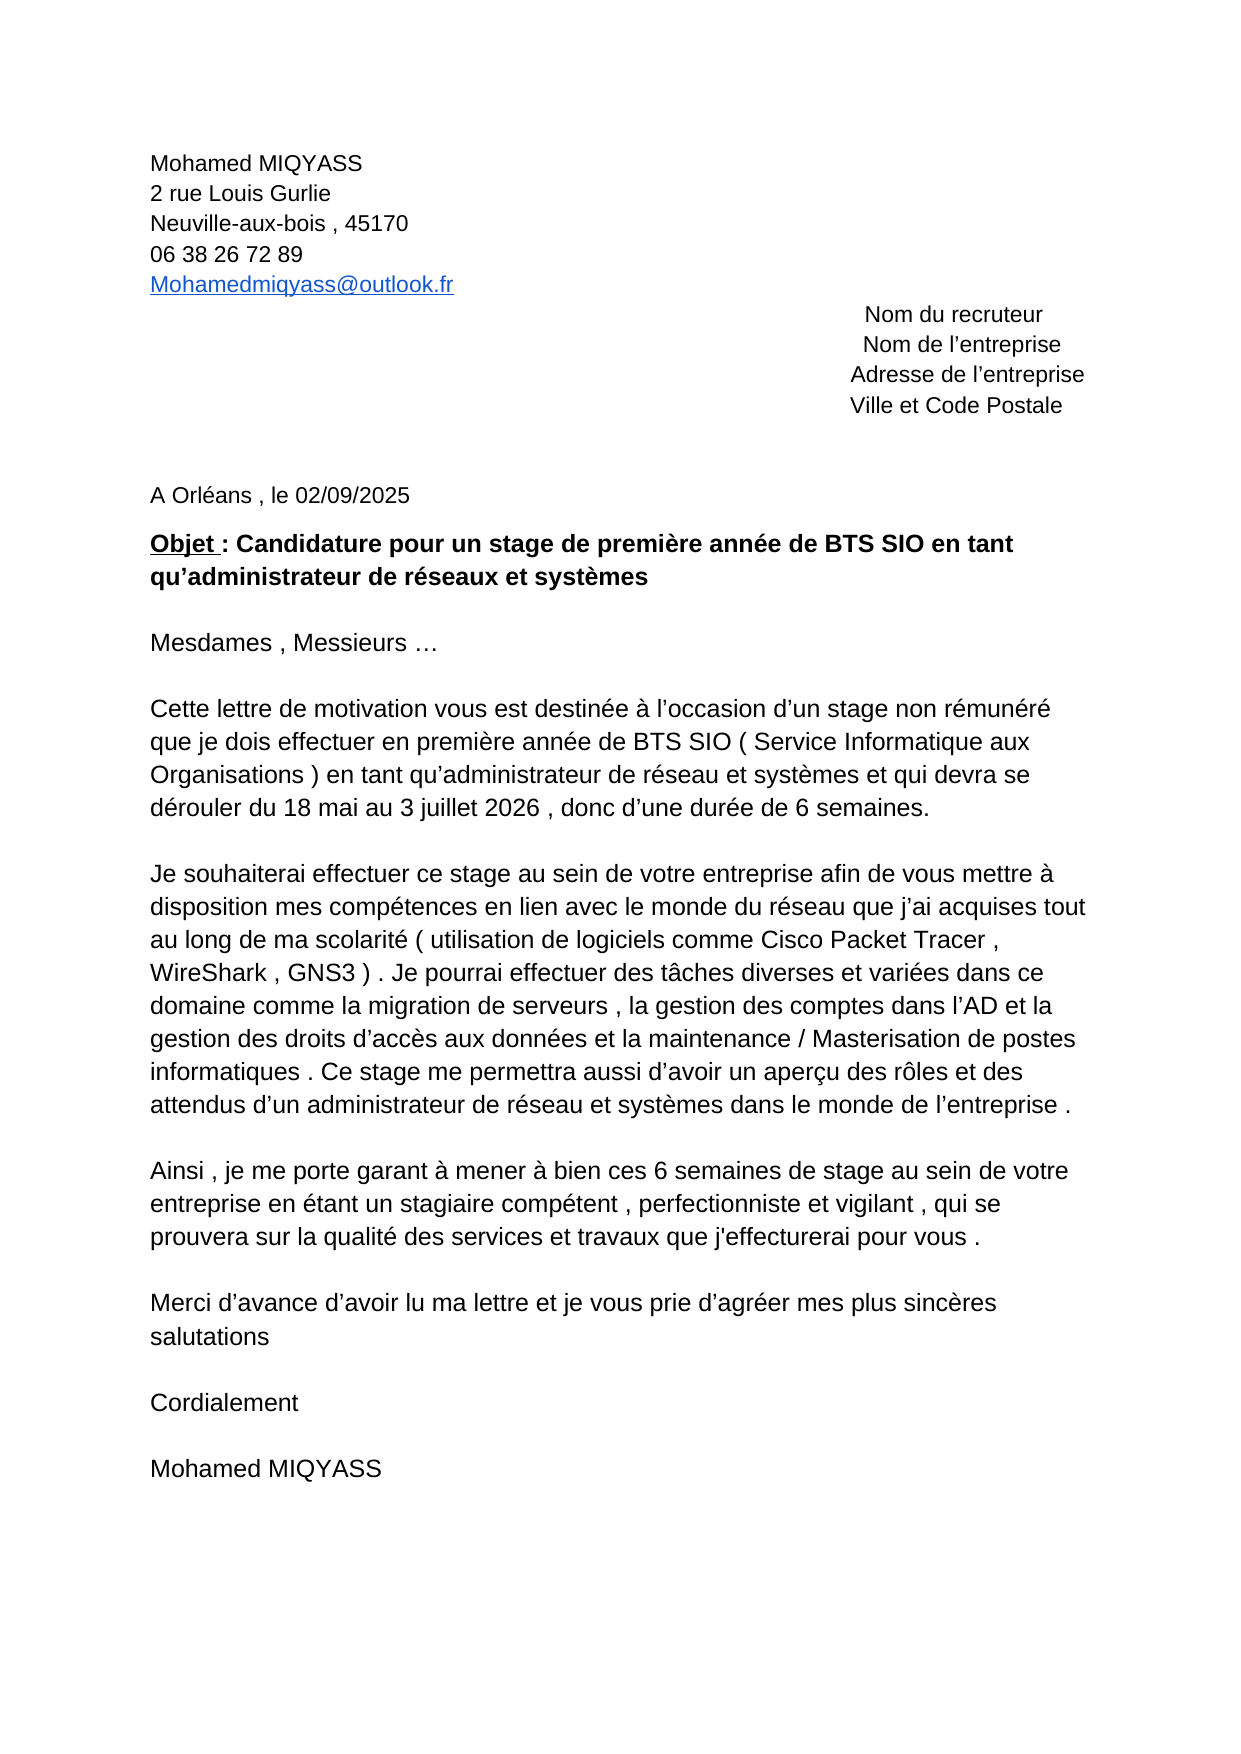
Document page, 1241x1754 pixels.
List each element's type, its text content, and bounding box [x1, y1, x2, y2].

text Je souhaiterai effectuer ce stage au sein de votre entreprise afin de vous mettre à disposition mes compétences en lien avec le monde du réseau que j’ai acquises tout au long de ma scolarité ( utilisation de logiciels comme Cisco Packet Tracer , WireShark , GNS3 ) . Je pourrai effectuer des tâches diverses et variées dans ce domaine comme la migration de serveurs , la gestion des comptes dans l’AD et la gestion des droits d’accès aux données et la maintenance / Masterisation de postes informatiques . Ce stage me permettra aussi d’avoir un aperçu des rôles et des attendus d’un administrateur de réseau et systèmes dans le monde de l’entreprise . [150, 859, 1090, 1119]
text Ville et Code Postale [150, 392, 1090, 418]
text Mohamed MIQYASS [150, 150, 1090, 176]
text Cette lettre de motivation vous est destinée à l’occasion d’un stage non rémunéré que je dois effectuer en première année de BTS SIO ( Service Informatique aux Organisations ) en tant qu’administrateur de réseau et systèmes et qui devra se dérouler du 18 mai au 3 juillet 2026 , donc d’une durée de 6 semaines. [150, 694, 1090, 822]
text Merci d’avance d’avoir lu ma lettre et je vous prie d’agréer mes plus sincères salutations [150, 1288, 1090, 1350]
text Neuville-aux-bois , 45170 [150, 210, 1090, 237]
text 2 rue Louis Gurlie [150, 180, 1090, 207]
text Nom du recruteur [150, 301, 1090, 327]
text Cordialement [150, 1387, 1090, 1416]
text Mohamedmiqyass@outlook.fr [150, 271, 1090, 297]
text Mohamed MIQYASS [150, 1453, 1090, 1482]
text Adresse de l’entreprise [150, 361, 1090, 388]
text Mesdames , Messieurs … [150, 628, 1090, 657]
text Nom de l’entreprise [150, 331, 1090, 358]
text Objet : Candidature pour un stage de première année de BTS SIO en tant qu’administrateur de réseaux et systèmes [150, 529, 1090, 591]
text 06 38 26 72 89 [150, 241, 1090, 267]
text A Orléans , le 02/09/2025 [150, 482, 1090, 509]
text Ainsi , je me porte garant à mener à bien ces 6 semaines de stage au sein de votre entreprise en étant un stagiaire compétent , perfectionniste et vigilant , qui se prouvera sur la qualité des services et travaux que j'effecturerai pour vous . [150, 1156, 1090, 1251]
